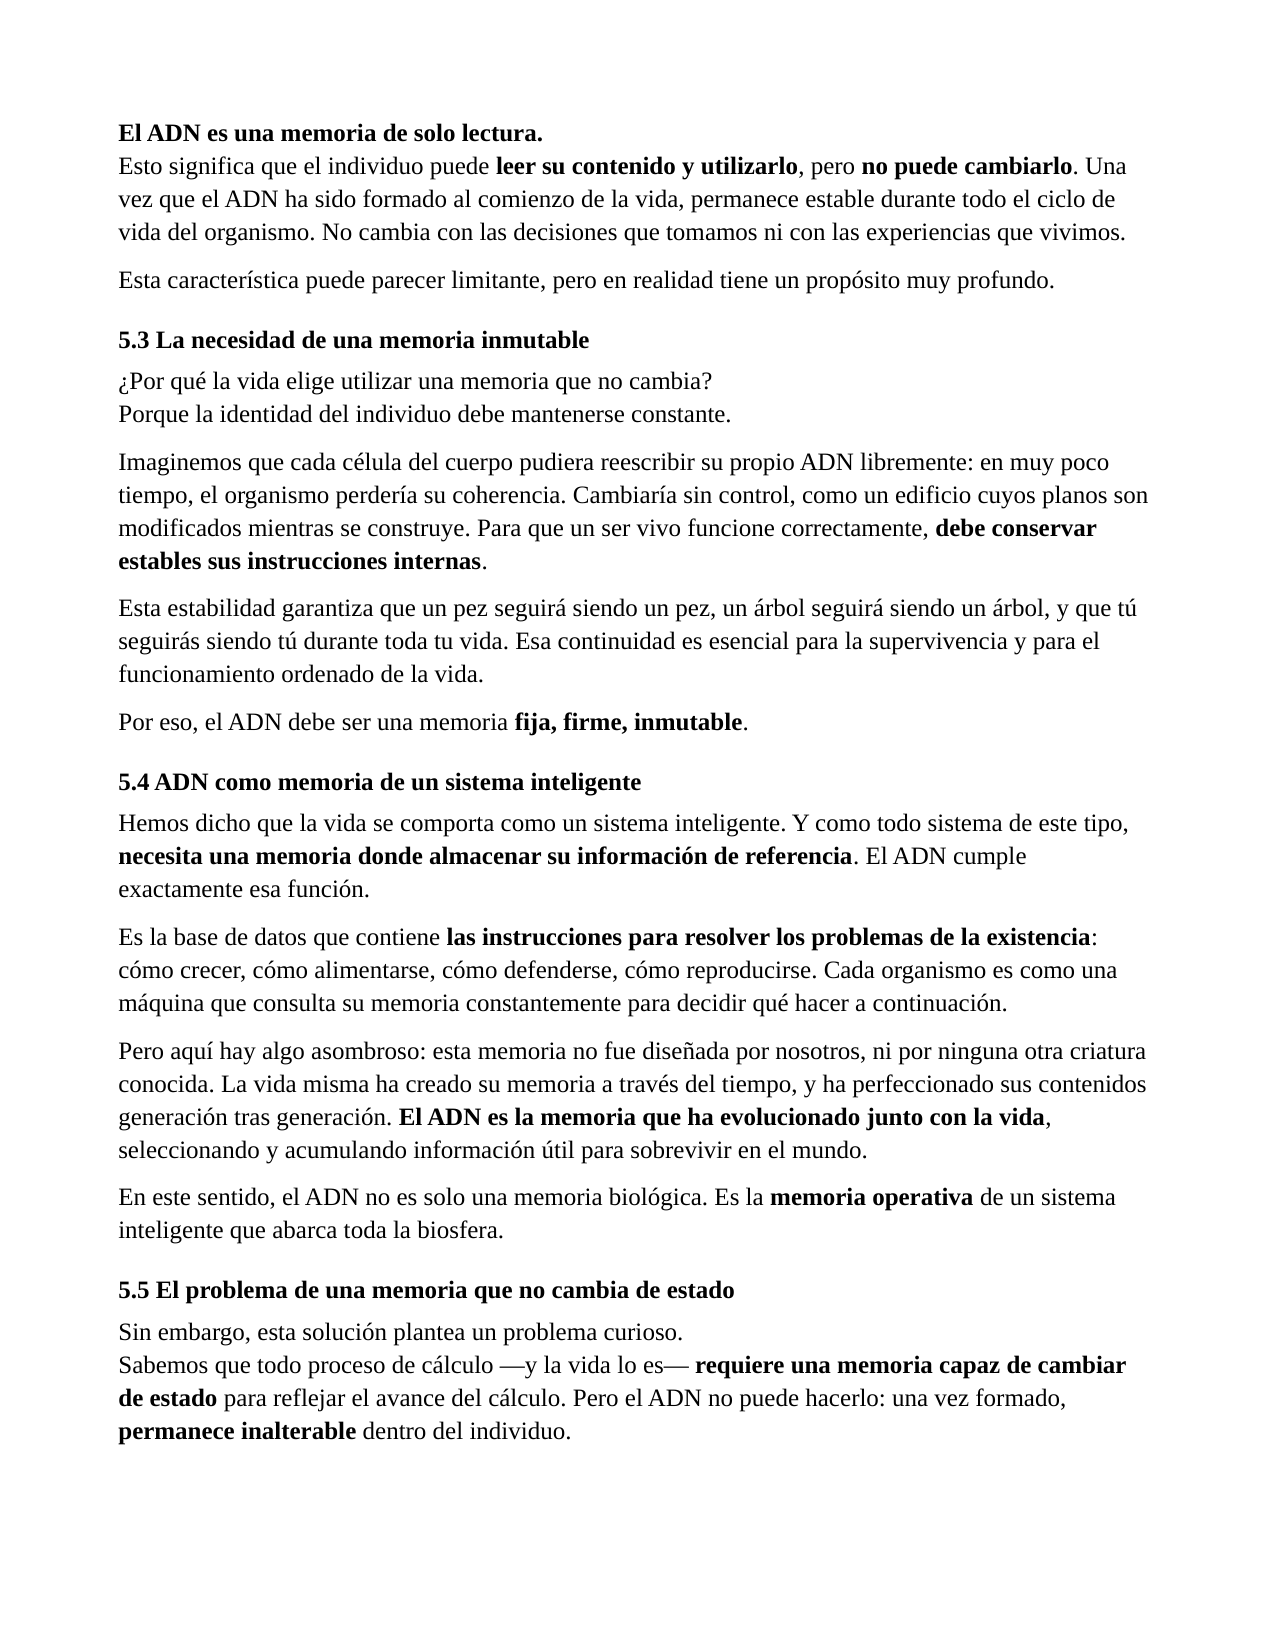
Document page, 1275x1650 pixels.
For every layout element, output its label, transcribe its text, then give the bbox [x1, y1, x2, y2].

subtitle 5.5 El problema de una memoria que no cambia de estado [118, 1276, 1157, 1304]
text Esta característica puede parecer limitante, pero en realidad tiene un propósito muy profundo. [118, 265, 1157, 293]
text Es la base de datos que contiene las instrucciones para resolver los problemas de la existencia: cómo crecer, cómo alimentarse, cómo defenderse, cómo reproducirse. Cada organismo es como una máquina que consulta su memoria constantemente para decidir qué hacer a continuación. [118, 922, 1157, 1017]
text Imaginemos que cada célula del cuerpo pudiera reescribir su propio ADN libremente: en muy poco tiempo, el organismo perdería su coherencia. Cambiaría sin control, como un edificio cuyos planos son modificados mientras se construye. Para que un ser vivo funcione correctamente, debe conservar estables sus instrucciones internas. [118, 447, 1157, 574]
text Por eso, el ADN debe ser una memoria fija, firme, inmutable. [118, 707, 1157, 736]
text El ADN es una memoria de solo lectura. Esto significa que el individuo puede leer su contenido y utilizarlo, pero no puede cambiarlo. Una vez que el ADN ha sido formado al comienzo de la vida, permanece estable durante todo el ciclo de vida del organismo. No cambia con las decisiones que tomamos ni con las experiencias que vivimos. [118, 118, 1157, 246]
text ¿Por qué la vida elige utilizar una memoria que no cambia? Porque la identidad del individuo debe mantenerse constante. [118, 366, 1157, 428]
subtitle 5.4 ADN como memoria de un sistema inteligente [118, 767, 1157, 796]
text Pero aquí hay algo asombroso: esta memoria no fue diseñada por nosotros, ni por ninguna otra criatura conocida. La vida misma ha creado su memoria a través del tiempo, y ha perfeccionado sus contenidos generación tras generación. El ADN es la memoria que ha evolucionado junto con la vida, seleccionando y acumulando información útil para sobrevivir en el mundo. [118, 1036, 1157, 1163]
text Hemos dicho que la vida se comporta como un sistema inteligente. Y como todo sistema de este tipo, necesita una memoria donde almacenar su información de referencia. El ADN cumple exactamente esa función. [118, 808, 1157, 903]
subtitle 5.3 La necesidad de una memoria inmutable [118, 325, 1157, 354]
text Esta estabilidad garantiza que un pez seguirá siendo un pez, un árbol seguirá siendo un árbol, y que tú seguirás siendo tú durante toda tu vida. Esa continuidad es esencial para la supervivencia y para el funcionamiento ordenado de la vida. [118, 593, 1157, 688]
text Sin embargo, esta solución plantea un problema curioso. Sabemos que todo proceso de cálculo —y la vida lo es— requiere una memoria capaz de cambiar de estado para reflejar el avance del cálculo. Pero el ADN no puede hacerlo: una vez formado, permanece inalterable dentro del individuo. [118, 1317, 1157, 1444]
text En este sentido, el ADN no es solo una memoria biológica. Es la memoria operativa de un sistema inteligente que abarca toda la biosfera. [118, 1182, 1157, 1244]
